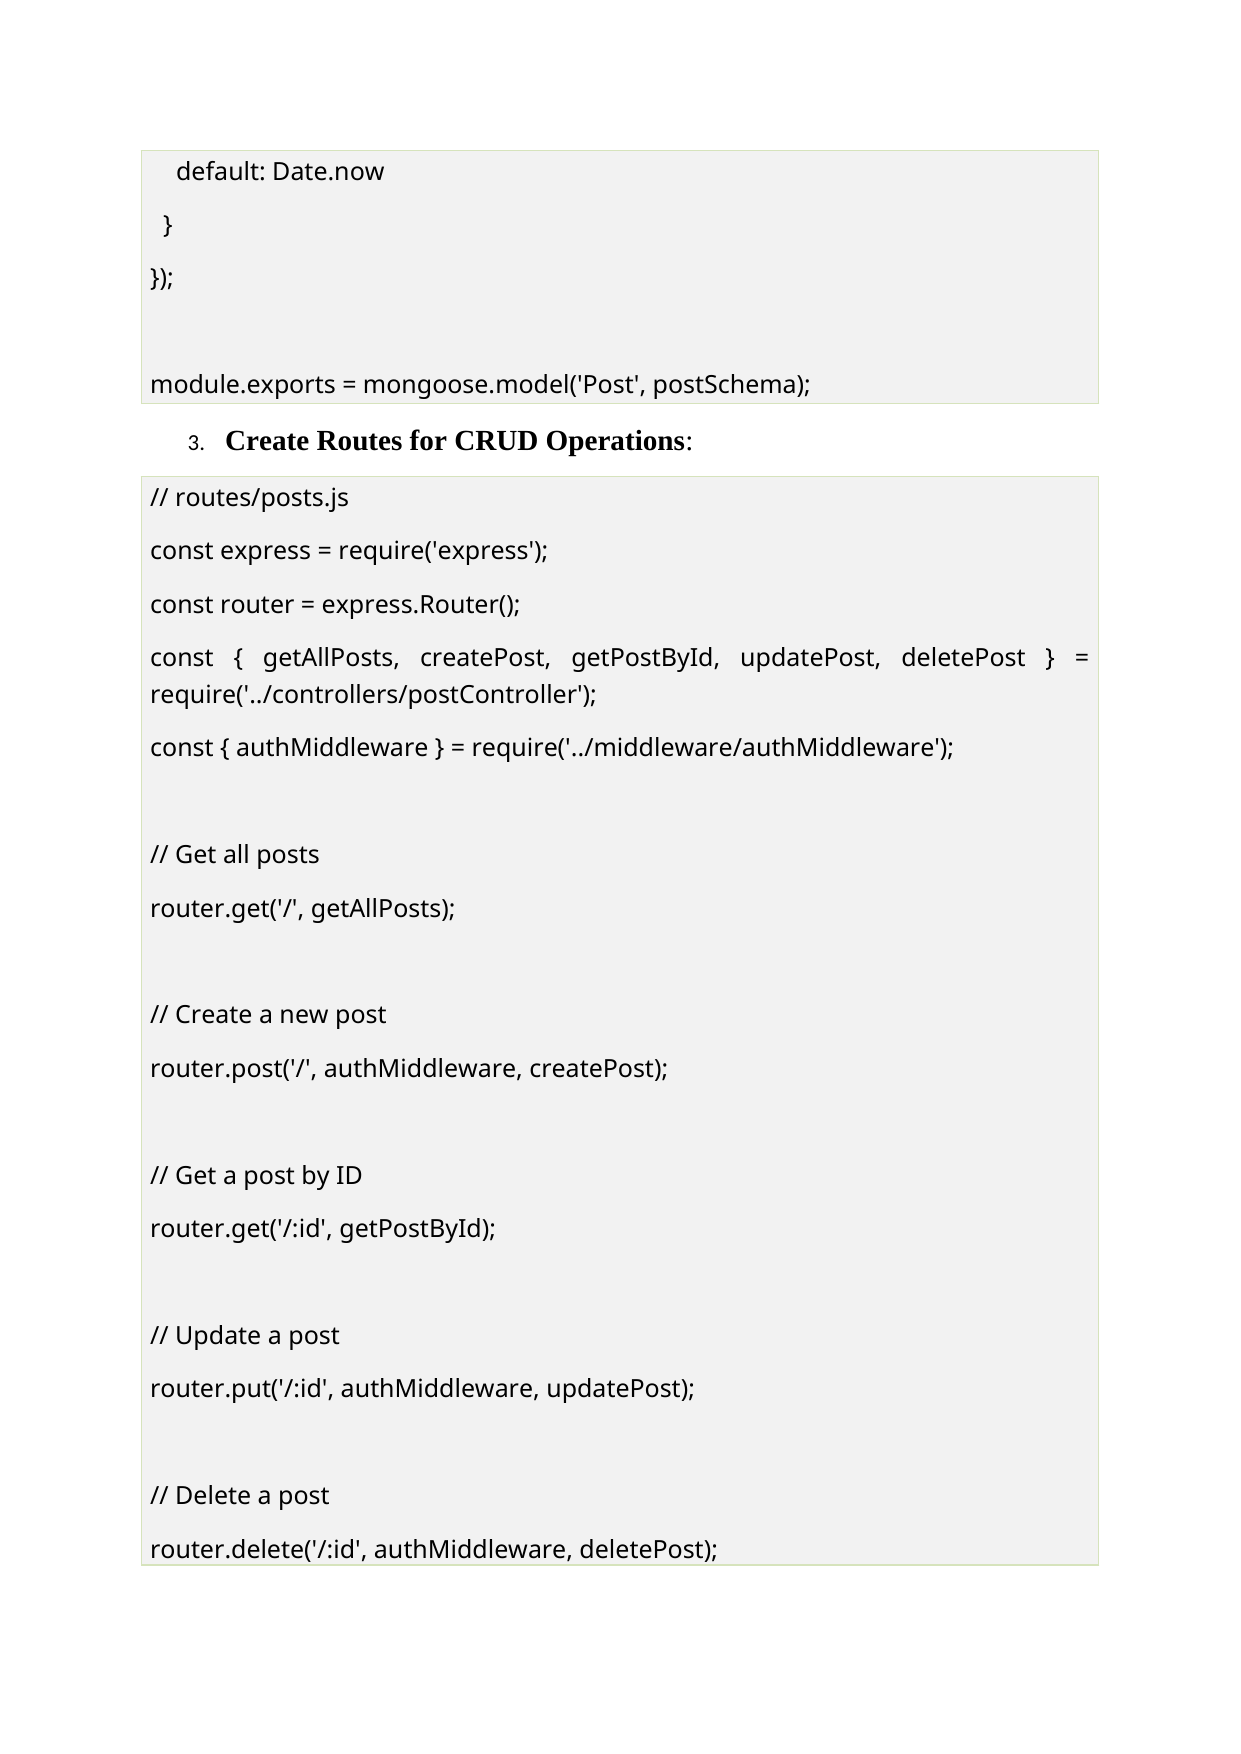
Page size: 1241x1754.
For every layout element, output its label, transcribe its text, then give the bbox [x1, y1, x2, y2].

text // routes/posts.js [142, 477, 1098, 513]
text // Update a post [142, 1314, 1098, 1352]
text router.get('/', getAllPosts); [142, 887, 1098, 924]
text const { getAllPosts, createPost, getPostById, updatePost, deletePost } = require('../controllers/postController'); [142, 637, 1098, 711]
list Create Routes for CRUD Operations: [187, 423, 1090, 457]
text default: Date.now [142, 151, 1098, 187]
text router.post('/', authMiddleware, createPost); [142, 1047, 1098, 1084]
text router.delete('/:id', authMiddleware, deletePost); [142, 1528, 1098, 1564]
text } [142, 203, 1098, 241]
text module.exports = mongoose.model('Post', postSchema); [142, 364, 1098, 403]
text // Get a post by ID [142, 1154, 1098, 1191]
text // Create a new post [142, 994, 1098, 1031]
text router.get('/:id', getPostById); [142, 1208, 1098, 1245]
text const express = require('express'); [142, 530, 1098, 567]
text }); [142, 257, 1098, 294]
text // Delete a post [142, 1475, 1098, 1512]
text const router = express.Router(); [142, 583, 1098, 620]
text // Get all posts [142, 834, 1098, 871]
text router.put('/:id', authMiddleware, updatePost); [142, 1368, 1098, 1405]
text const { authMiddleware } = require('../middleware/authMiddleware'); [142, 727, 1098, 764]
